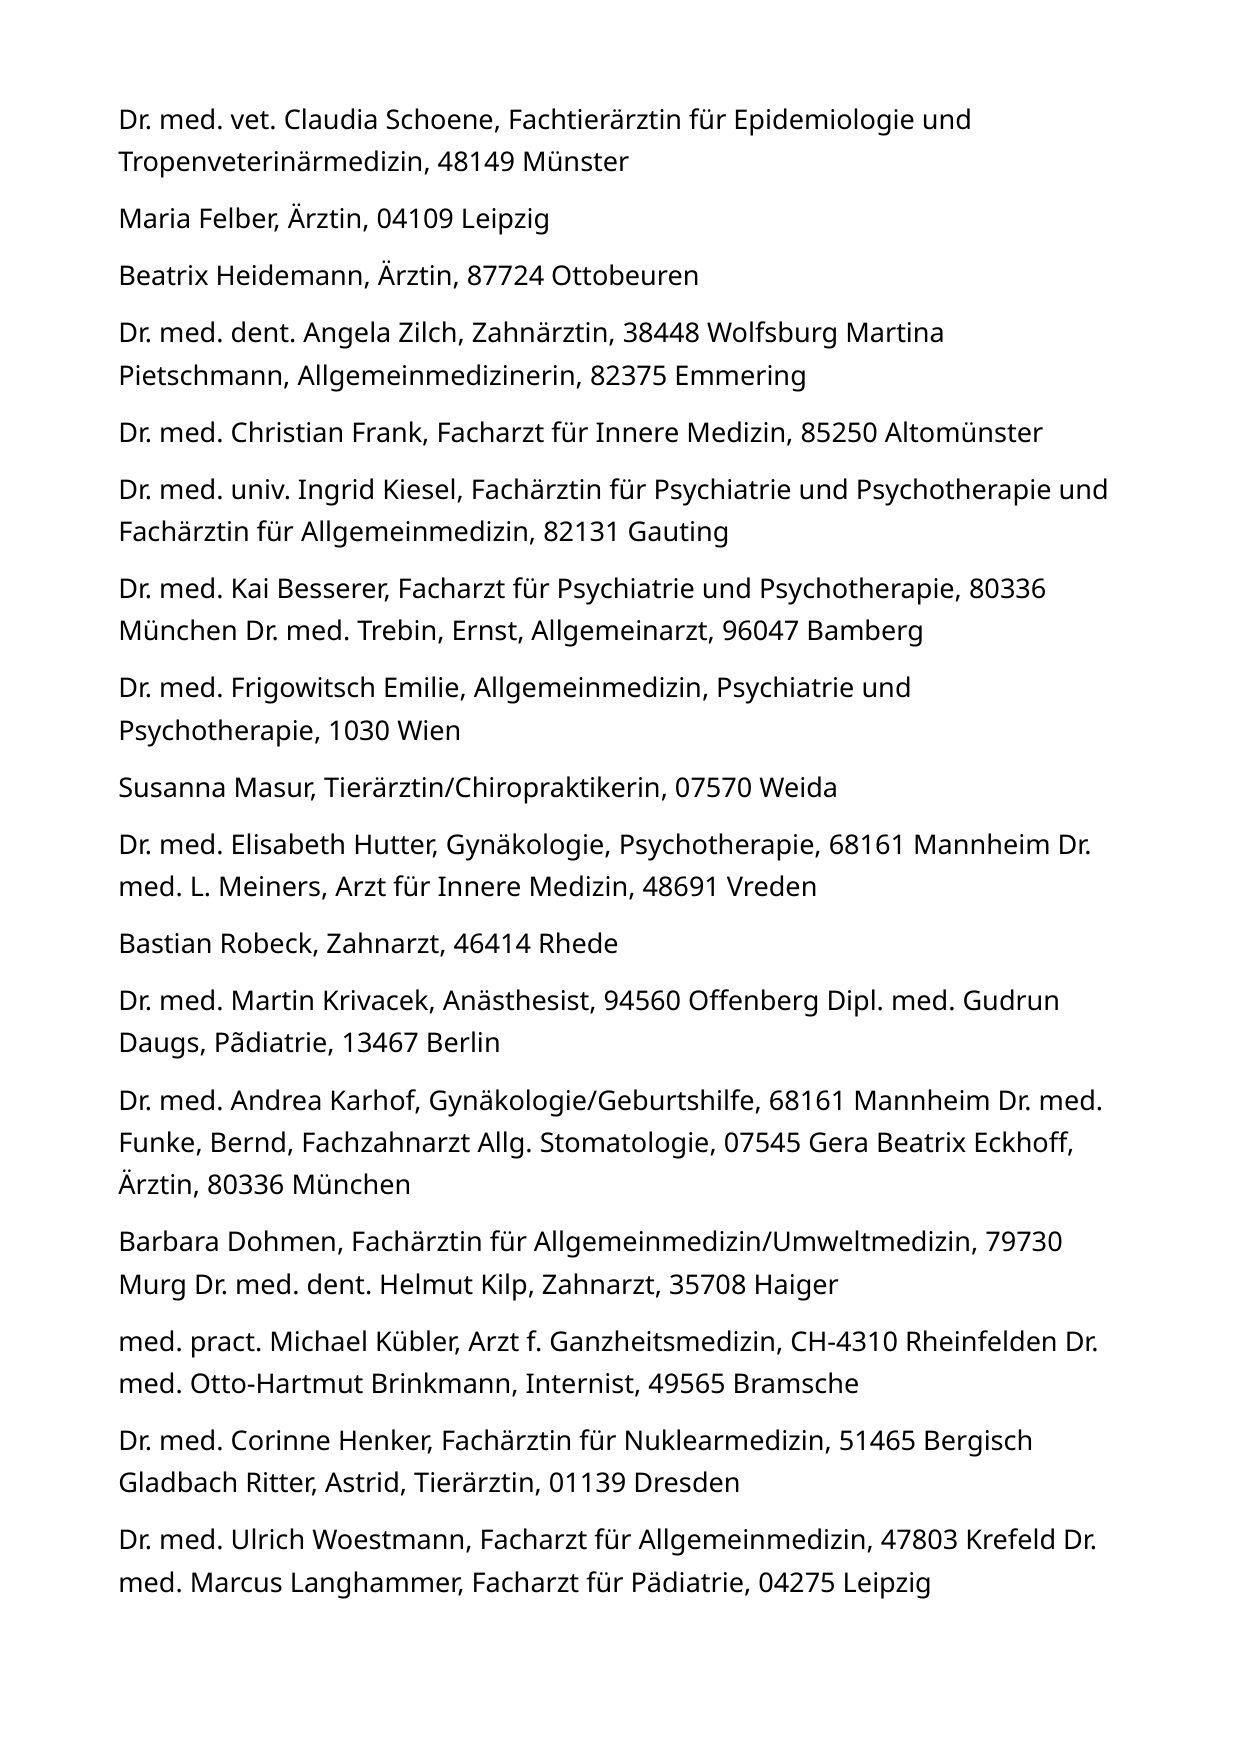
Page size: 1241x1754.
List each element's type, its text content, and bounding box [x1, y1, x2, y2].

text Maria Felber, Ärztin, 04109 Leipzig [118, 200, 1122, 237]
text Dr. med. univ. Ingrid Kiesel, Fachärztin für Psychiatrie und Psychotherapie und Fachärztin für Allgemeinmedizin, 82131 Gauting [118, 470, 1122, 549]
text Dr. med. vet. Claudia Schoene, Fachtierärztin für Epidemiologie und Tropenveterinärmedizin, 48149 Münster [118, 100, 1122, 180]
text Dr. med. Kai Besserer, Facharzt für Psychiatrie und Psychotherapie, 80336 München Dr. med. Trebin, Ernst, Allgemeinarzt, 96047 Bamberg [118, 569, 1122, 649]
text Dr. med. Elisabeth Hutter, Gynäkologie, Psychotherapie, 68161 Mannheim Dr. med. L. Meiners, Arzt für Innere Medizin, 48691 Vreden [118, 825, 1122, 904]
text Beatrix Heidemann, Ärztin, 87724 Ottobeuren [118, 257, 1122, 294]
text Bastian Robeck, Zahnarzt, 46414 Rhede [118, 924, 1122, 961]
text Susanna Masur, Tierärztin/Chiropraktikerin, 07570 Weida [118, 768, 1122, 805]
text Dr. med. Corinne Henker, Fachärztin für Nuklearmedizin, 51465 Bergisch Gladbach Ritter, Astrid, Tierärztin, 01139 Dresden [118, 1421, 1122, 1501]
text Dr. med. Ulrich Woestmann, Facharzt für Allgemeinmedizin, 47803 Krefeld Dr. med. Marcus Langhammer, Facharzt für Pädiatrie, 04275 Leipzig [118, 1521, 1122, 1600]
text med. pract. Michael Kübler, Arzt f. Ganzheitsmedizin, CH-4310 Rheinfelden Dr. med. Otto-Hartmut Brinkmann, Internist, 49565 Bramsche [118, 1322, 1122, 1401]
text Dr. med. Christian Frank, Facharzt für Innere Medizin, 85250 Altomünster [118, 413, 1122, 450]
text Dr. med. Frigowitsch Emilie, Allgemeinmedizin, Psychiatrie und Psychotherapie, 1030 Wien [118, 669, 1122, 748]
text Dr. med. dent. Angela Zilch, Zahnärztin, 38448 Wolfsburg Martina Pietschmann, Allgemeinmedizinerin, 82375 Emmering [118, 314, 1122, 393]
text Dr. med. Martin Krivacek, Anästhesist, 94560 Offenberg Dipl. med. Gudrun Daugs, Pãdiatrie, 13467 Berlin [118, 982, 1122, 1061]
text Dr. med. Andrea Karhof, Gynäkologie/Geburtshilfe, 68161 Mannheim Dr. med. Funke, Bernd, Fachzahnarzt Allg. Stomatologie, 07545 Gera Beatrix Eckhoff, Ärztin, 80336 München [118, 1081, 1122, 1203]
text Barbara Dohmen, Fachärztin für Allgemeinmedizin/Umweltmedizin, 79730 Murg Dr. med. dent. Helmut Kilp, Zahnarzt, 35708 Haiger [118, 1223, 1122, 1302]
